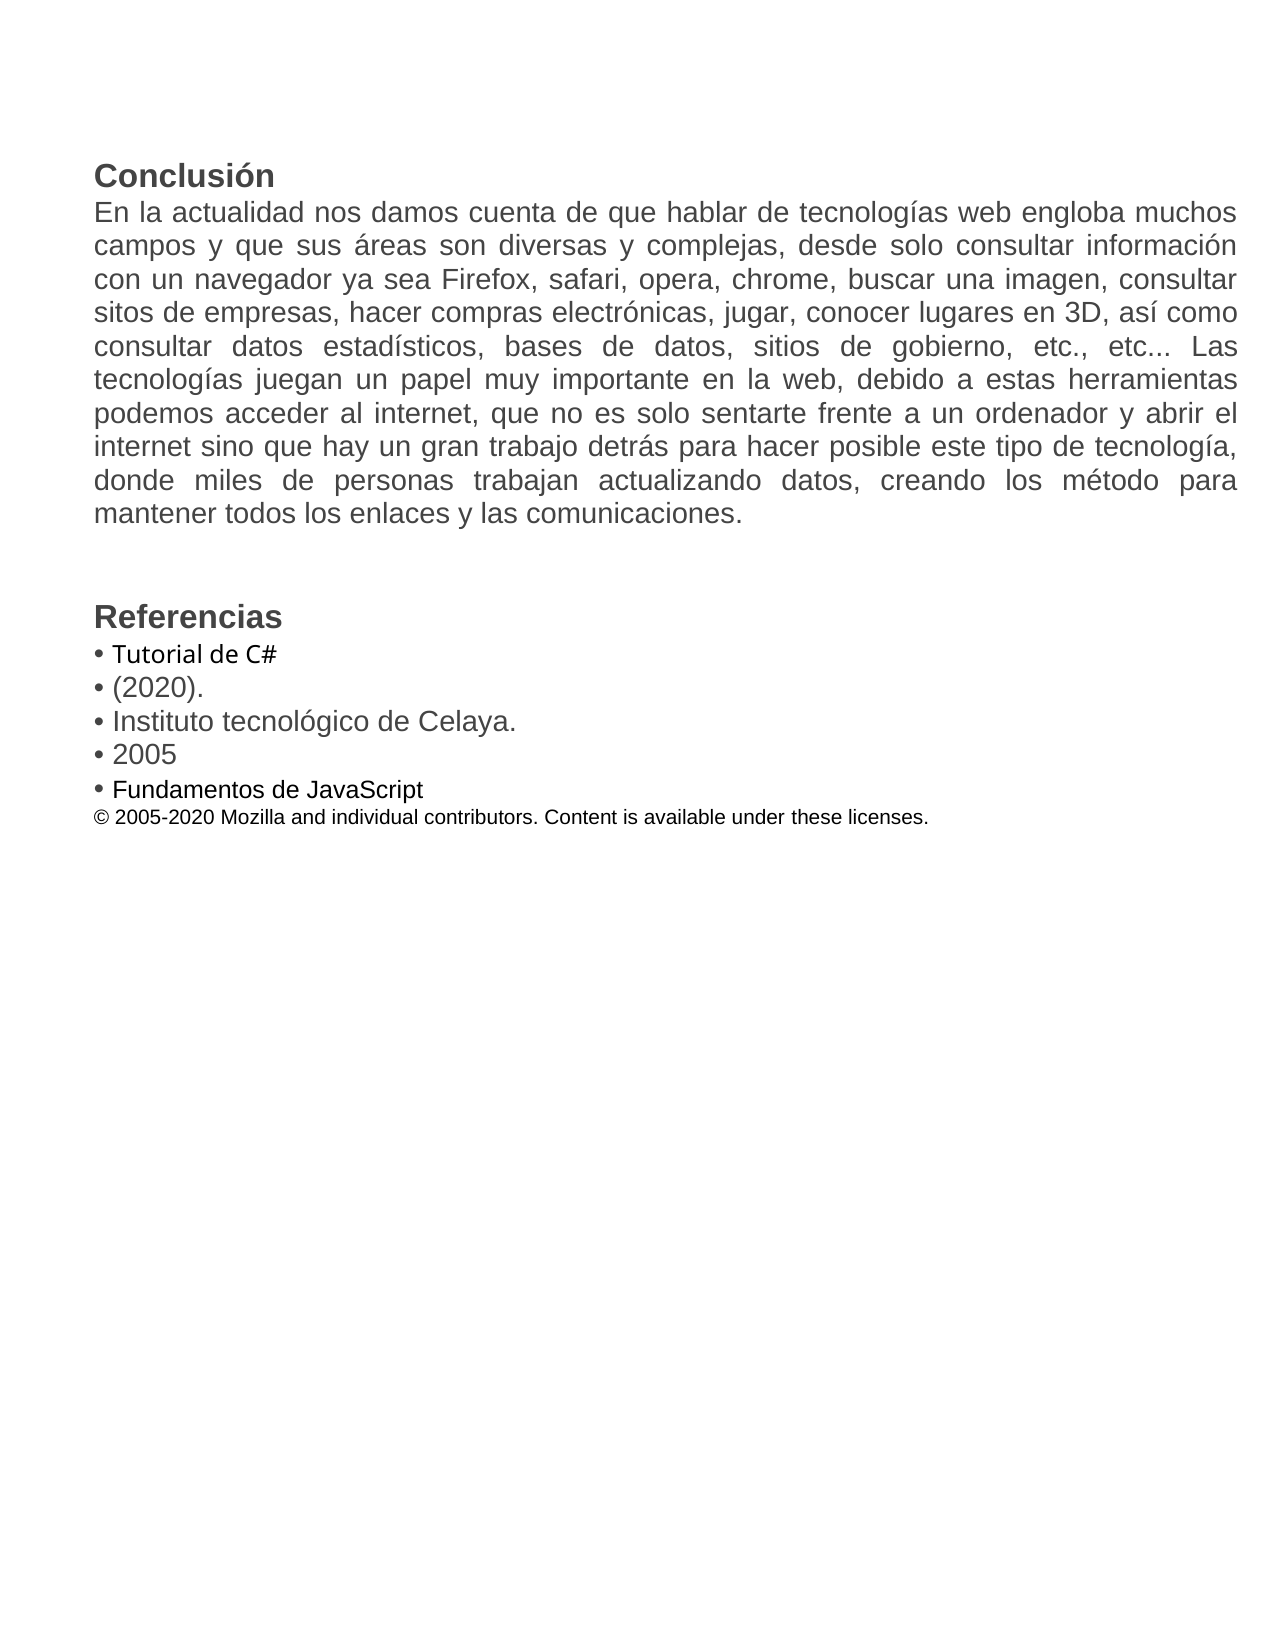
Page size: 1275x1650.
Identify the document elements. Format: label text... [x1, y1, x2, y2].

text Conclusión [94, 156, 1239, 195]
text • (2020). [94, 670, 1239, 704]
text Referencias [94, 597, 1239, 636]
text • 2005 [94, 737, 1239, 771]
text • Instituto tecnológico de Celaya. [94, 704, 1239, 737]
text © 2005-2020 Mozilla and individual contributors. Content is available under these licenses. [94, 804, 1239, 828]
text En la actualidad nos damos cuenta de que hablar de tecnologías web engloba muchos campos y que sus áreas son diversas y complejas, desde solo consultar información con un navegador ya sea Firefox, safari, opera, chrome, buscar una imagen, consultar sitos de empresas, hacer compras electrónicas, jugar, conocer lugares en 3D, así como consultar datos estadísticos, bases de datos, sitios de gobierno, etc., etc... Las tecnologías juegan un papel muy importante en la web, debido a estas herramientas podemos acceder al internet, que no es solo sentarte frente a un ordenador y abrir el internet sino que hay un gran trabajo detrás para hacer posible este tipo de tecnología, donde miles de personas trabajan actualizando datos, creando los método para mantener todos los enlaces y las comunicaciones. [94, 195, 1239, 530]
text • Tutorial de C# [94, 636, 1239, 670]
text • Fundamentos de JavaScript [94, 771, 1239, 804]
